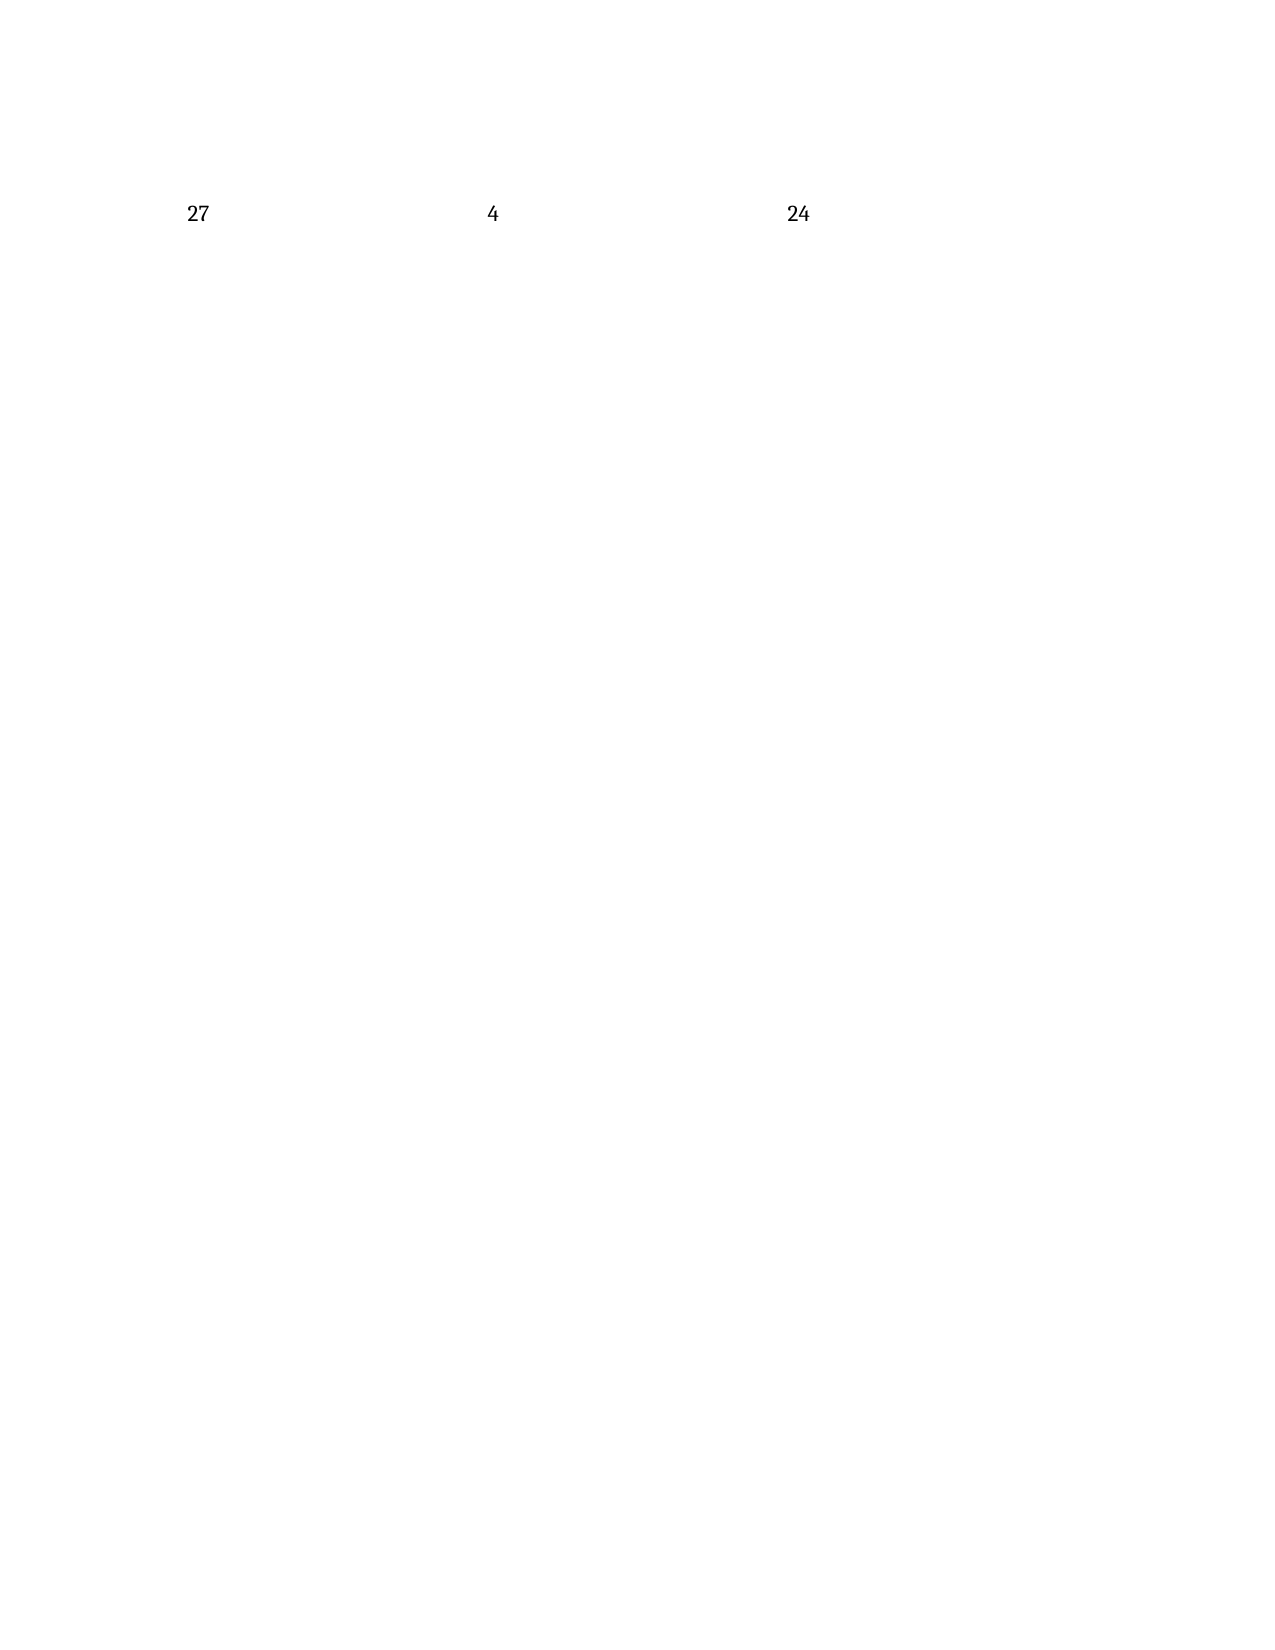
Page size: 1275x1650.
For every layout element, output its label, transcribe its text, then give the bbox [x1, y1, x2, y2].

table_cell 24 [776, 201, 1076, 252]
table_cell 4 [476, 201, 776, 252]
table_cell 27 [176, 201, 476, 252]
table_cell [776, 150, 1076, 201]
table_cell [476, 150, 776, 201]
table_cell [176, 150, 476, 201]
